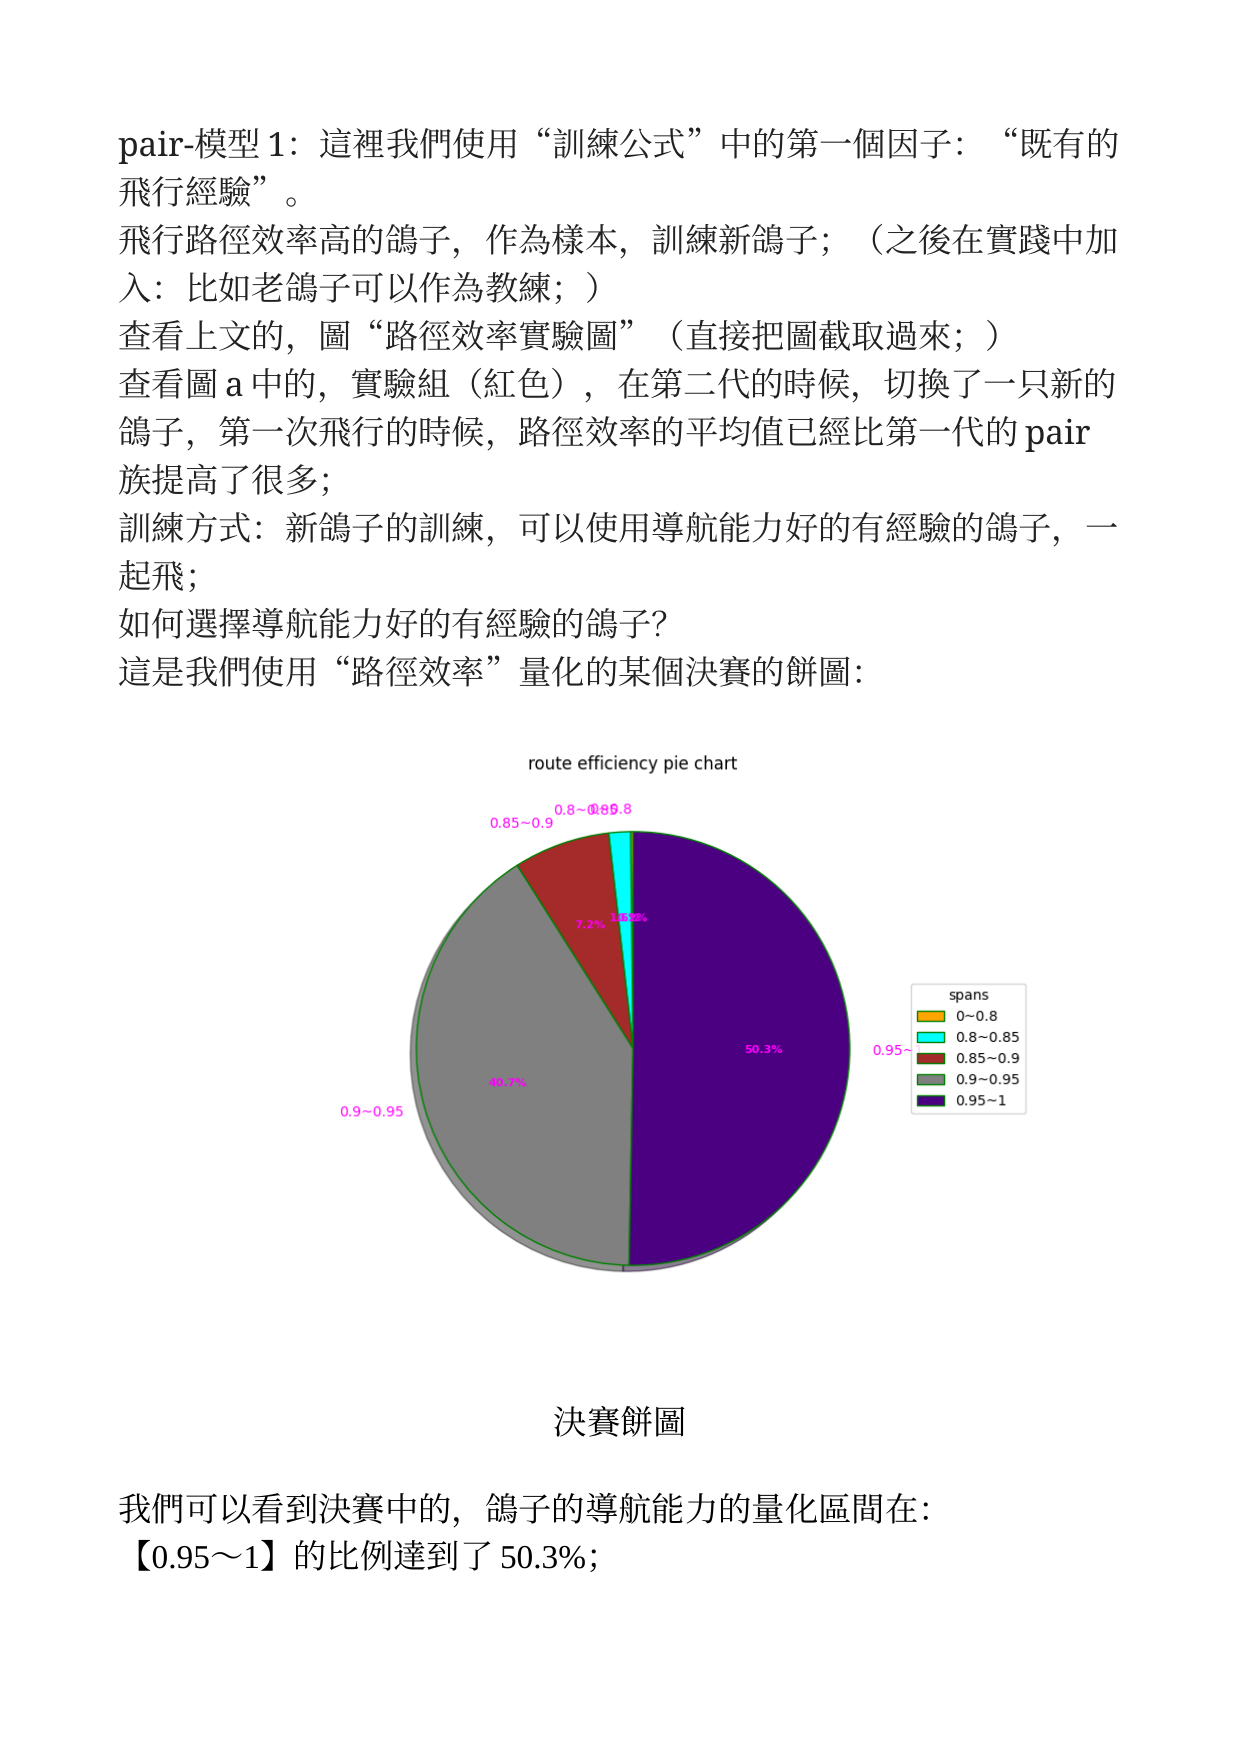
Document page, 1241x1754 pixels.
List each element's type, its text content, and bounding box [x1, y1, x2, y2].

text 飛行路徑效率高的鴿子，作為樣本，訓練新鴿子；（之後在實踐中加入：比如老鴿子可以作為教練；） [118, 214, 1122, 310]
text 如何選擇導航能力好的有經驗的鴿子？ [118, 598, 1122, 646]
text 決賽餅圖 [118, 1397, 1122, 1444]
text 訓練方式：新鴿子的訓練，可以使用導航能力好的有經驗的鴿子，一起飛； [118, 502, 1122, 598]
picture [118, 693, 1123, 1397]
text 我們可以看到決賽中的，鴿子的導航能力的量化區間在： [118, 1483, 1122, 1531]
text pair-模型1：這裡我們使用“訓練公式”中的第一個因子：“既有的飛行經驗”。 [118, 118, 1122, 214]
text 查看圖a中的，實驗組（紅色），在第二代的時候，切換了一只新的鴿子，第一次飛行的時候，路徑效率的平均值已經比第一代的pair族提高了很多； [118, 358, 1122, 502]
text 查看上文的，圖“路徑效率實驗圖”（直接把圖截取過來；） [118, 310, 1122, 358]
text 這是我們使用“路徑效率”量化的某個決賽的餅圖： [118, 646, 1122, 693]
text 【0.95～1】的比例達到了50.3%； [118, 1531, 1122, 1578]
